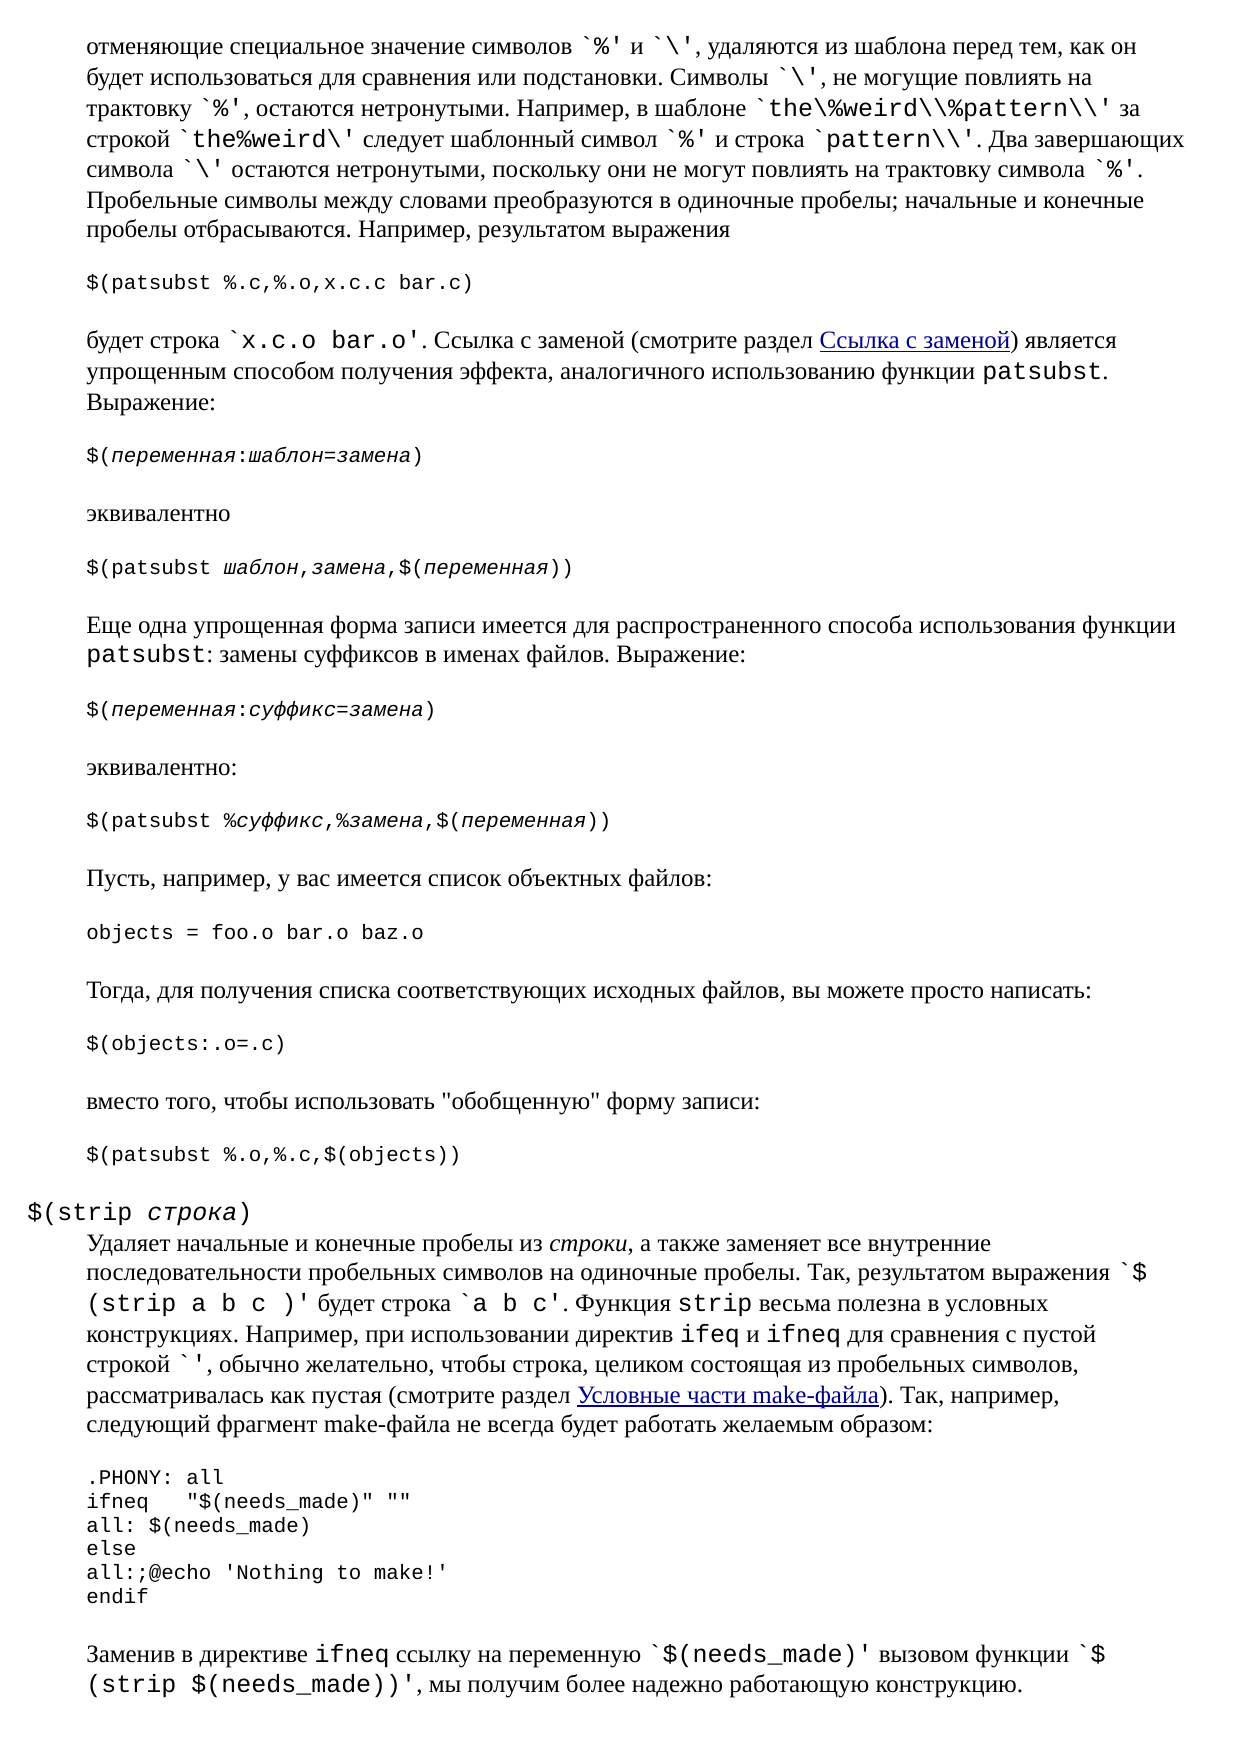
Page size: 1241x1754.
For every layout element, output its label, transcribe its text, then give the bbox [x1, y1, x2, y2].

text ifneq "$(needs_made)" "" [86, 1491, 1185, 1515]
list отменяющие специальное значение символов `%' и `\', удаляются из шаблона перед тем, как он будет использоваться для сравнения или подстановки. Символы `\', не могущие повлиять на трактовку `%', остаются нетронутыми. Например, в шаблоне `the\%weird\\%pattern\\' за строкой `the%weird\' следует шаблонный символ `%' и строка `pattern\\'. Два завершающих символа `\' остаются нетронутыми, поскольку они не могут повлиять на трактовку символа `%'. Пробельные символы между словами преобразуются в одиночные пробелы; начальные и конечные пробелы отбрасываются. Например, результатом выражения [86, 31, 1185, 243]
list Заменив в директиве ifneq ссылку на переменную `$(needs_made)' вызовом функции `$(strip $(needs_made))', мы получим более надежно работающую конструкцию. [86, 1639, 1185, 1700]
text endif [86, 1586, 1185, 1609]
text .PHONY: all [86, 1467, 1185, 1491]
text $(patsubst шаблон,замена,$(переменная)) [86, 557, 1185, 580]
text else [86, 1538, 1185, 1562]
text all:;@echo 'Nothing to make!' [86, 1562, 1185, 1586]
list Тогда, для получения списка соответствующих исходных файлов, вы можете просто написать: [86, 975, 1185, 1003]
list Еще одна упрощенная форма записи имеется для распространенного способа использования функции patsubst: замены суффиксов в именах файлов. Выражение: [86, 610, 1185, 669]
list будет строка `x.c.o bar.o'. Ссылка с заменой (смотрите раздел Ссылка с заменой) является упрощенным способом получения эффекта, аналогичного использованию функции patsubst. Выражение: [86, 326, 1185, 416]
subtitle $(strip строка) [27, 1197, 1185, 1228]
text objects = foo.o bar.o baz.o [86, 922, 1185, 945]
text all: $(needs_made) [86, 1515, 1185, 1538]
list вместо того, чтобы использовать "обобщенную" форму записи: [86, 1086, 1185, 1115]
text $(patsubst %.c,%.o,x.c.c bar.c) [86, 272, 1185, 296]
list эквивалентно: [86, 752, 1185, 781]
text $(patsubst %суффикс,%замена,$(переменная)) [86, 810, 1185, 834]
list Удаляет начальные и конечные пробелы из строки, а также заменяет все внутренние последовательности пробельных символов на одиночные пробелы. Так, результатом выражения `$(strip a b c )' будет строка `a b c'. Функция strip весьма полезна в условных конструкциях. Например, при использовании директив ifeq и ifneq для сравнения с пустой строкой `', обычно желательно, чтобы строка, целиком состоящая из пробельных символов, рассматривалась как пустая (смотрите раздел Условные части make-файла). Так, например, следующий фрагмент make-файла не всегда будет работать желаемым образом: [86, 1228, 1185, 1438]
text $(patsubst %.o,%.c,$(objects)) [86, 1144, 1185, 1168]
text $(objects:.o=.c) [86, 1033, 1185, 1057]
text $(переменная:суффикс=замена) [86, 699, 1185, 723]
list эквивалентно [86, 498, 1185, 527]
list Пусть, например, у вас имеется список объектных файлов: [86, 863, 1185, 892]
text $(переменная:шаблон=замена) [86, 445, 1185, 469]
